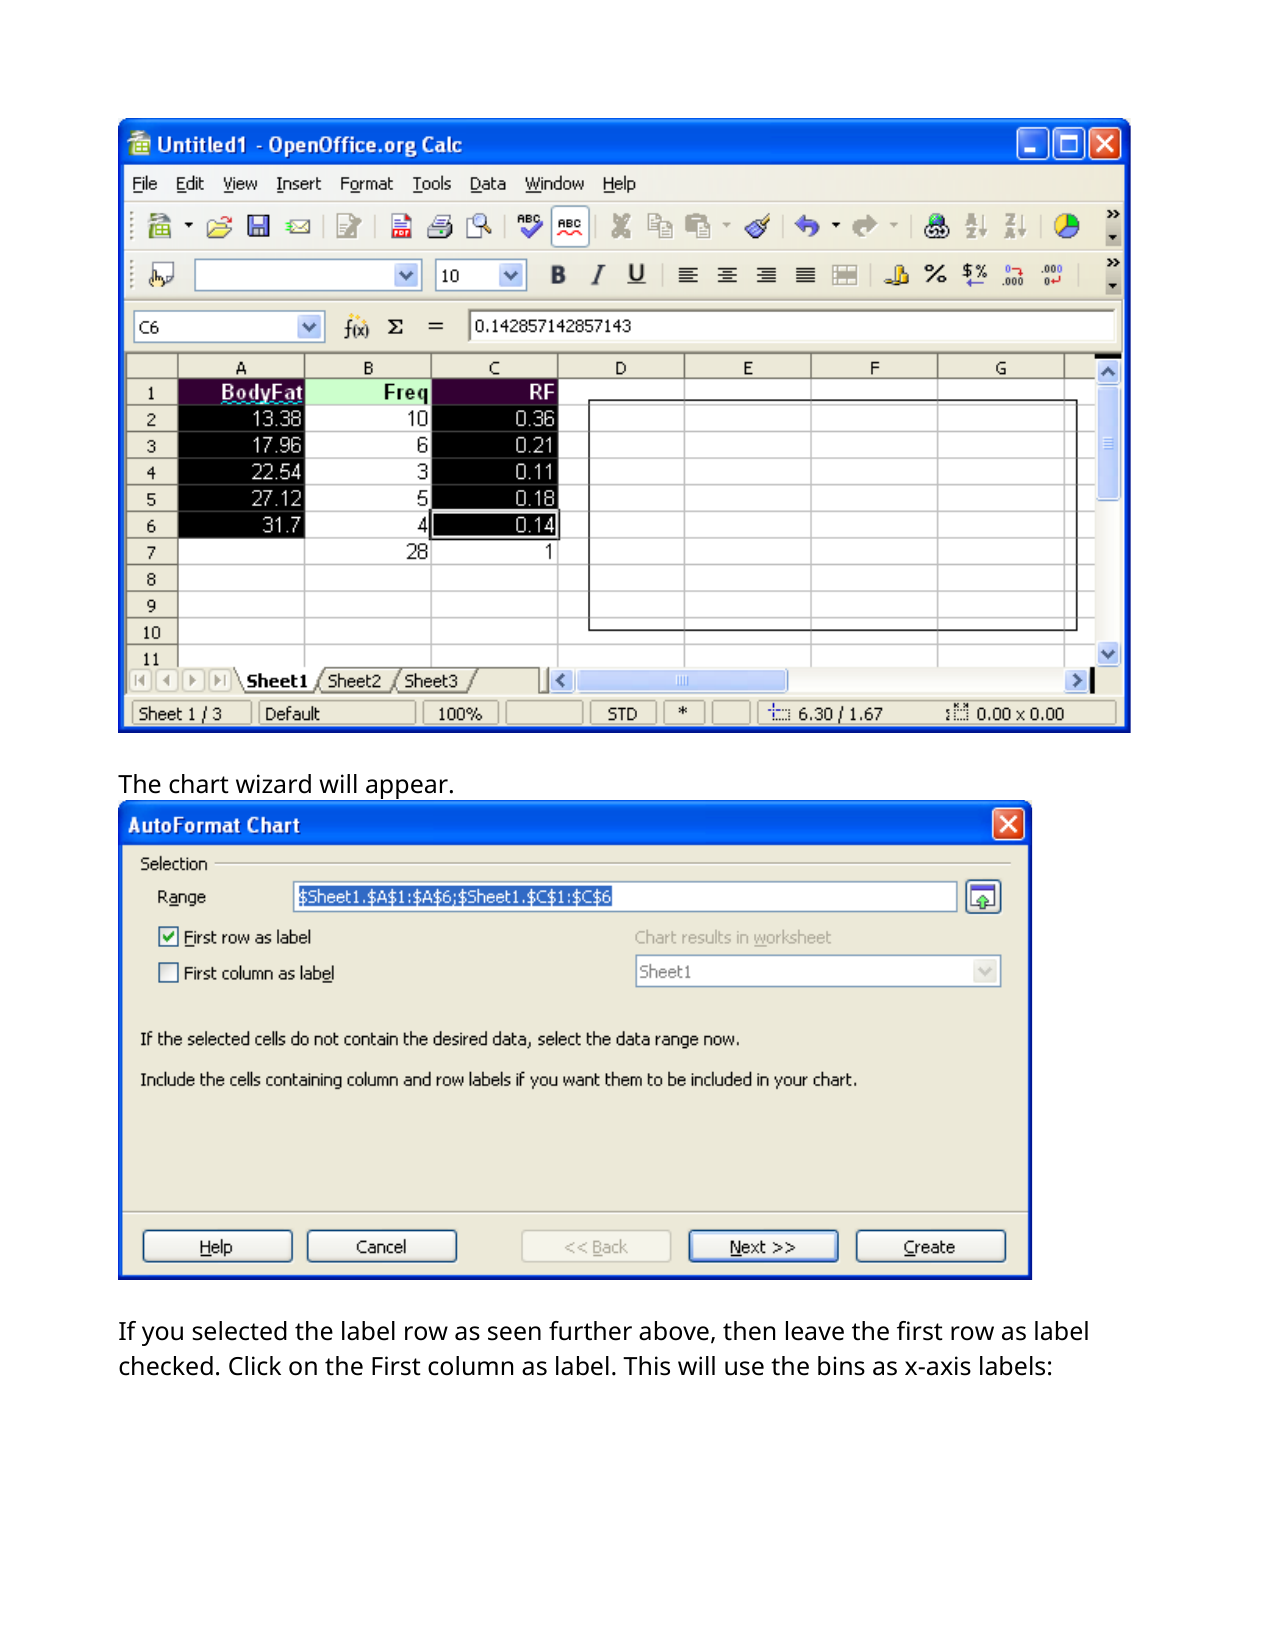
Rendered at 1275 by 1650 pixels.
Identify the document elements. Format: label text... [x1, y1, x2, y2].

text The chart wizard will appear. [118, 766, 1157, 800]
picture [118, 118, 1131, 733]
picture [118, 800, 1033, 1280]
text If you selected the label row as seen further above, then leave the first row as label checked. Click on the First column as label. This will use the bins as x-axis labels: [118, 1314, 1157, 1382]
